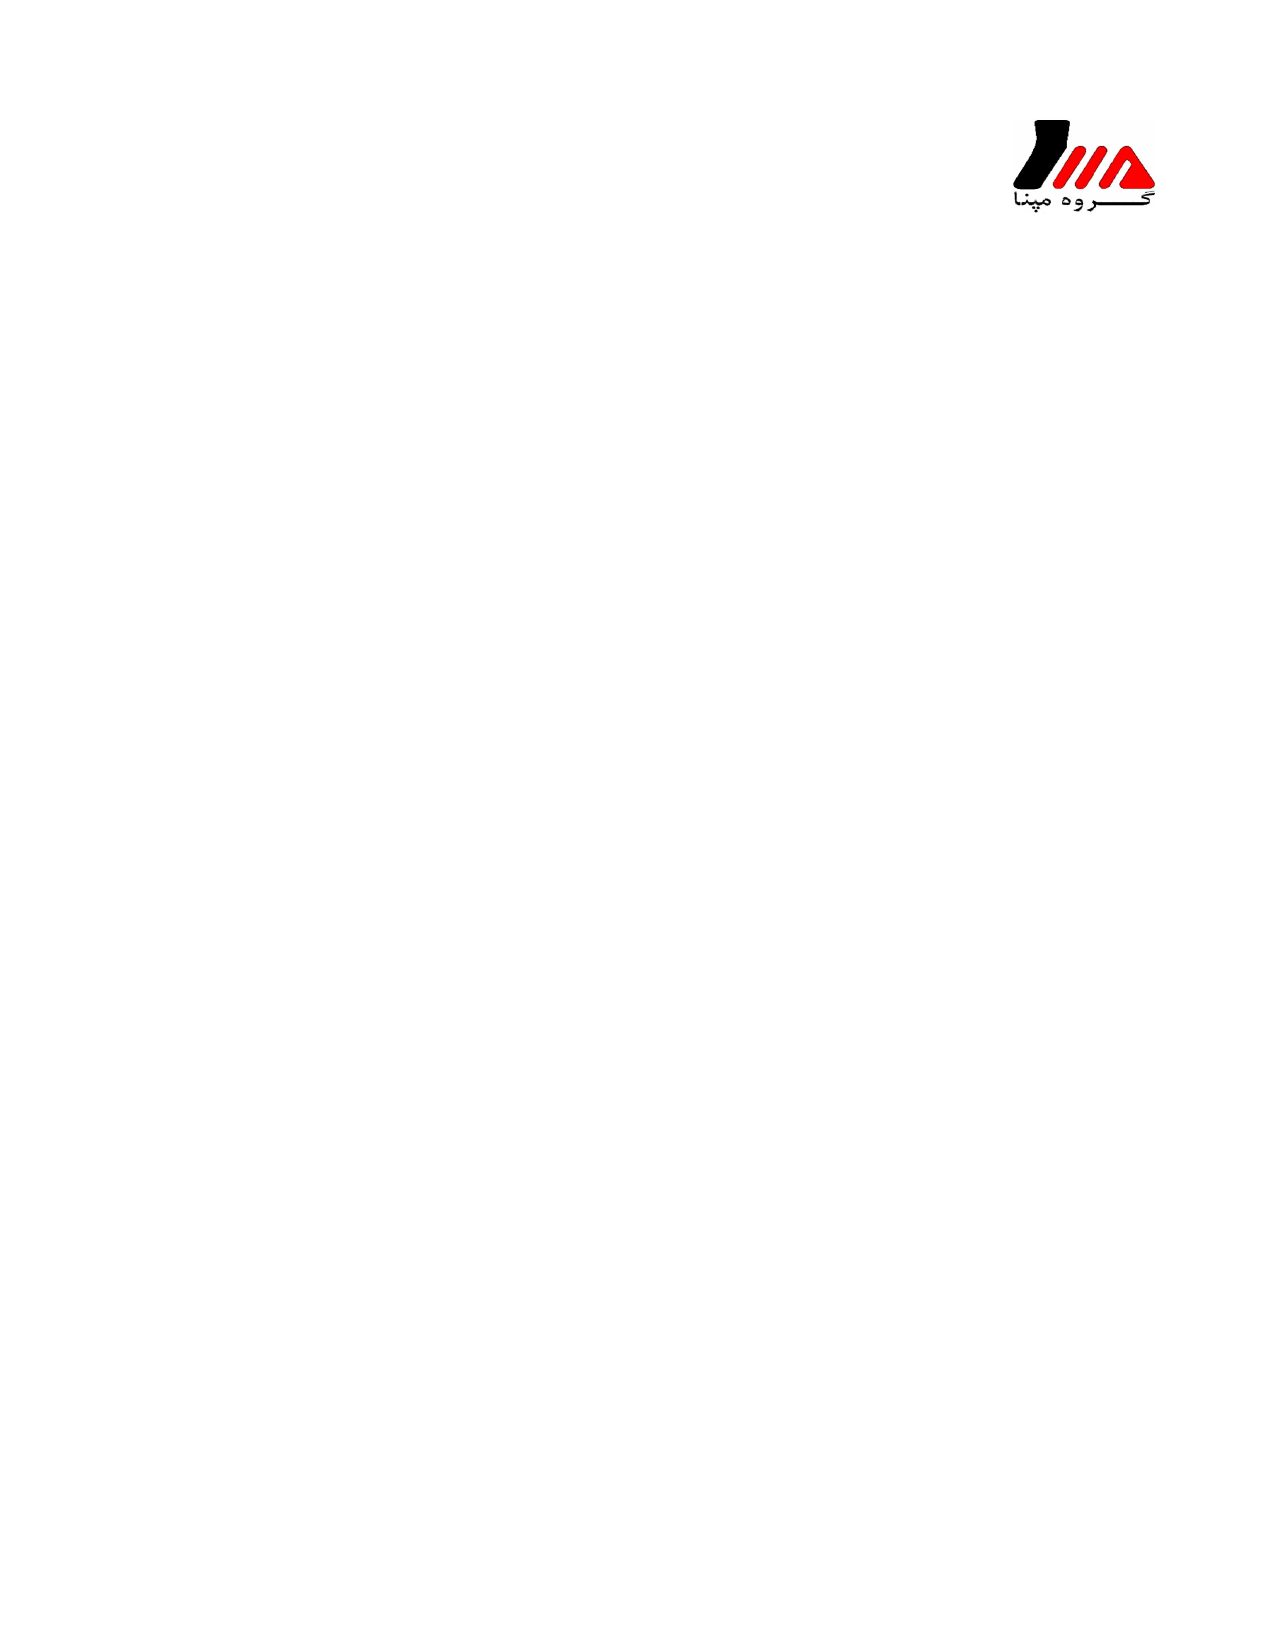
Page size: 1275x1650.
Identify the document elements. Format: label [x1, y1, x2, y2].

picture [1011, 118, 1157, 214]
